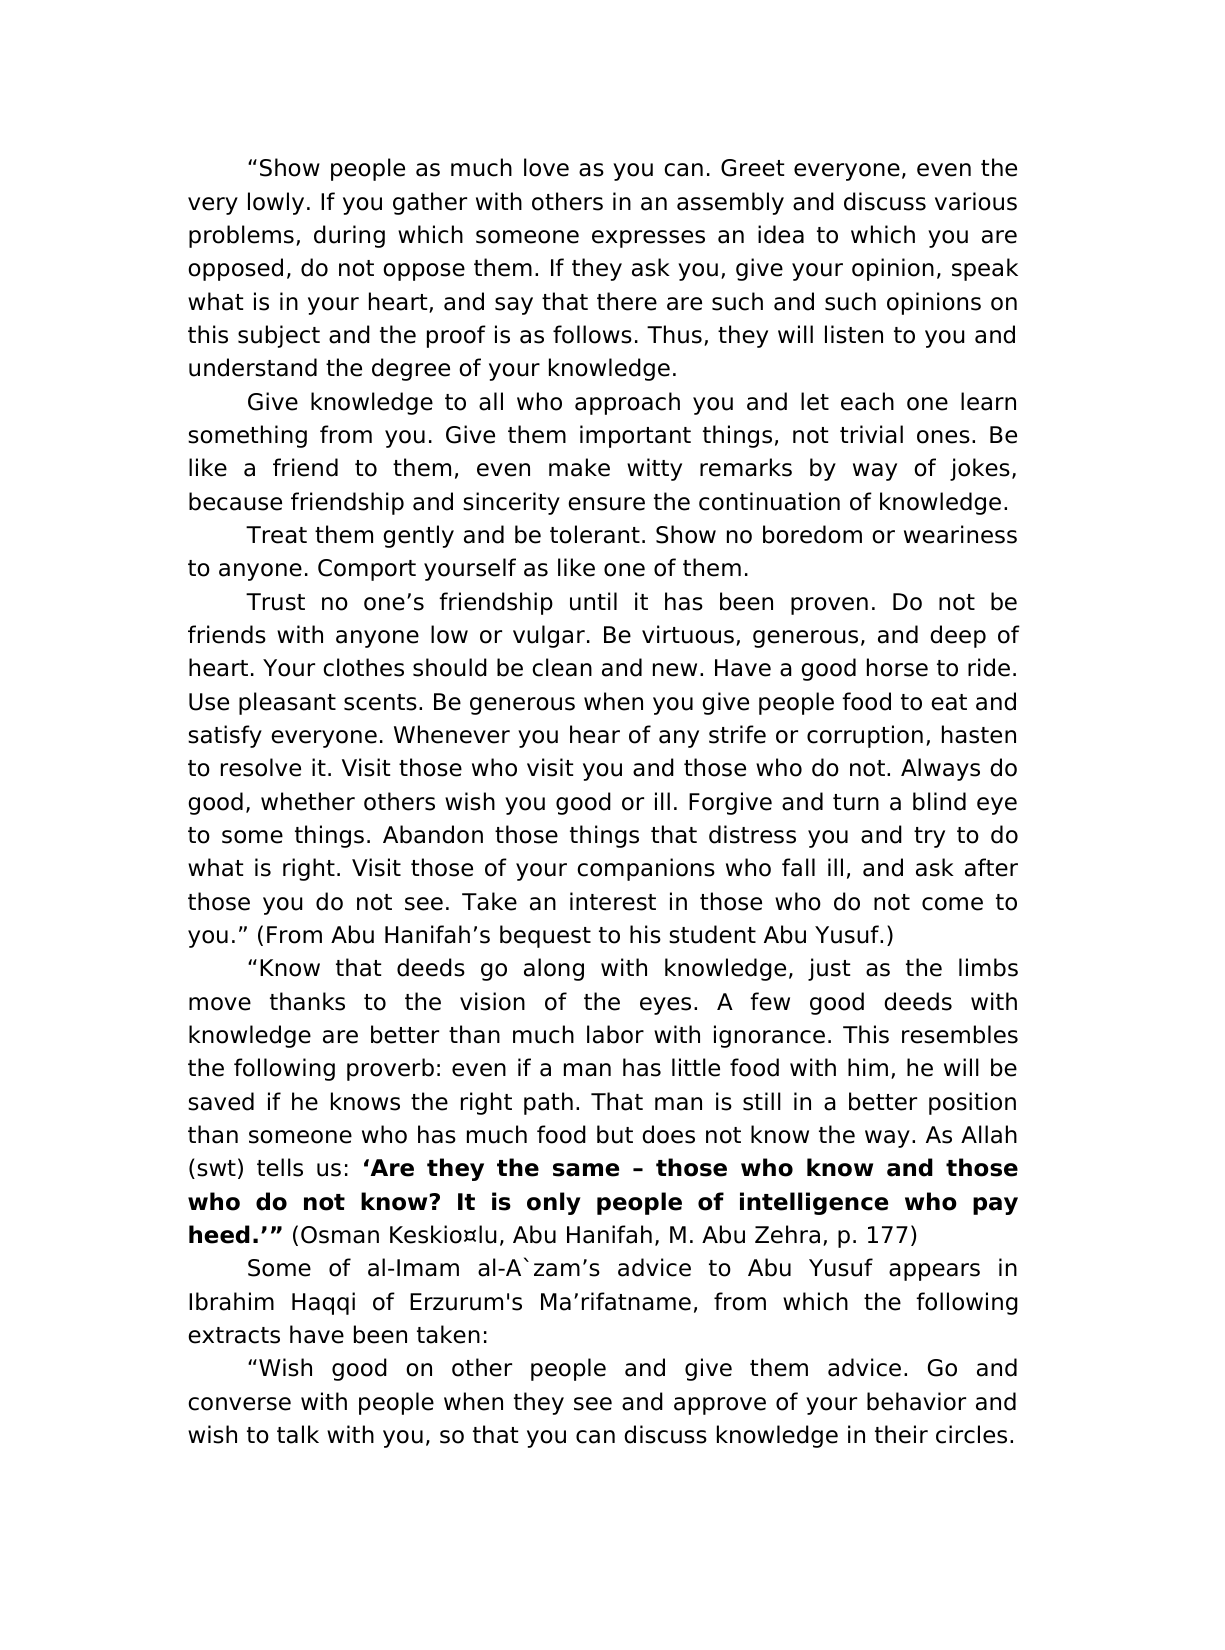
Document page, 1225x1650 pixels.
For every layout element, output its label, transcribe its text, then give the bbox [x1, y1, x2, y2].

text “Show people as much love as you can. Greet everyone, even the very lowly. If you gather with others in an assembly and discuss various problems, during which someone expresses an idea to which you are opposed, do not oppose them. If they ask you, give your opinion, speak what is in your heart, and say that there are such and such opinions on this subject and the proof is as follows. Thus, they will listen to you and understand the degree of your knowledge. [187, 150, 1020, 383]
text Give knowledge to all who approach you and let each one learn something from you. Give them important things, not trivial ones. Be like a friend to them, even make witty remarks by way of jokes, because friendship and sincerity ensure the continuation of knowledge. [187, 383, 1020, 517]
text Trust no one’s friendship until it has been proven. Do not be friends with anyone low or vulgar. Be virtuous, generous, and deep of heart. Your clothes should be clean and new. Have a good horse to ride. Use pleasant scents. Be generous when you give people food to eat and satisfy everyone. Whenever you hear of any strife or corruption, hasten to resolve it. Visit those who visit you and those who do not. Always do good, whether others wish you good or ill. Forgive and turn a blind eye to some things. Abandon those things that distress you and try to do what is right. Visit those of your companions who fall ill, and ask after those you do not see. Take an interest in those who do not come to you.” (From Abu Hanifah’s bequest to his student Abu Yusuf.) [187, 583, 1020, 950]
text Treat them gently and be tolerant. Show no boredom or weariness to anyone. Comport yourself as like one of them. [187, 517, 1020, 583]
text “Know that deeds go along with knowledge, just as the limbs move thanks to the vision of the eyes. A few good deeds with knowledge are better than much labor with ignorance. This resembles the following proverb: even if a man has little food with him, he will be saved if he knows the right path. That man is still in a better position than someone who has much food but does not know the way. As Allah (swt) tells us: ‘Are they the same – those who know and those who do not know? It is only people of intelligence who pay heed.’” (Osman Keskio¤lu, Abu Hanifah, M. Abu Zehra, p. 177) [187, 950, 1020, 1250]
text Some of al-Imam al-A`zam’s advice to Abu Yusuf appears in Ibrahim Haqqi of Erzurum's Ma’rifatname, from which the following extracts have been taken: [187, 1250, 1020, 1350]
text “Wish good on other people and give them advice. Go and converse with people when they see and approve of your behavior and wish to talk with you, so that you can discuss knowledge in their circles. [187, 1350, 1020, 1450]
